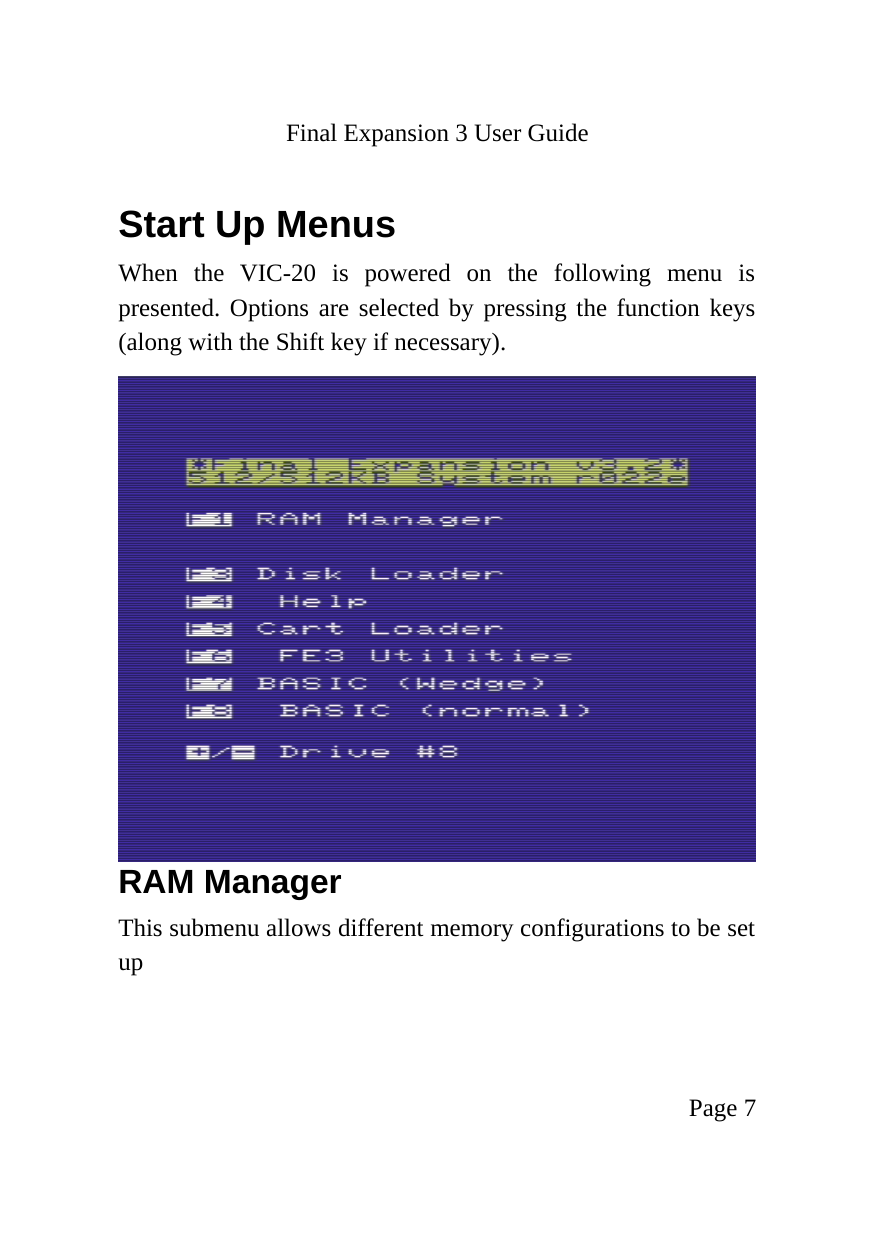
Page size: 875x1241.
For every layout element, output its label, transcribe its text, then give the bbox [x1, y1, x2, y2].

picture [118, 376, 756, 862]
subtitle RAM Manager [118, 862, 756, 901]
text When the VIC-20 is powered on the following menu is presented. Options are selected by pressing the function keys (along with the Shift key if necessary). [118, 258, 756, 356]
subtitle Start Up Menus [118, 202, 756, 246]
text This submenu allows different memory configurations to be set up [118, 913, 756, 976]
